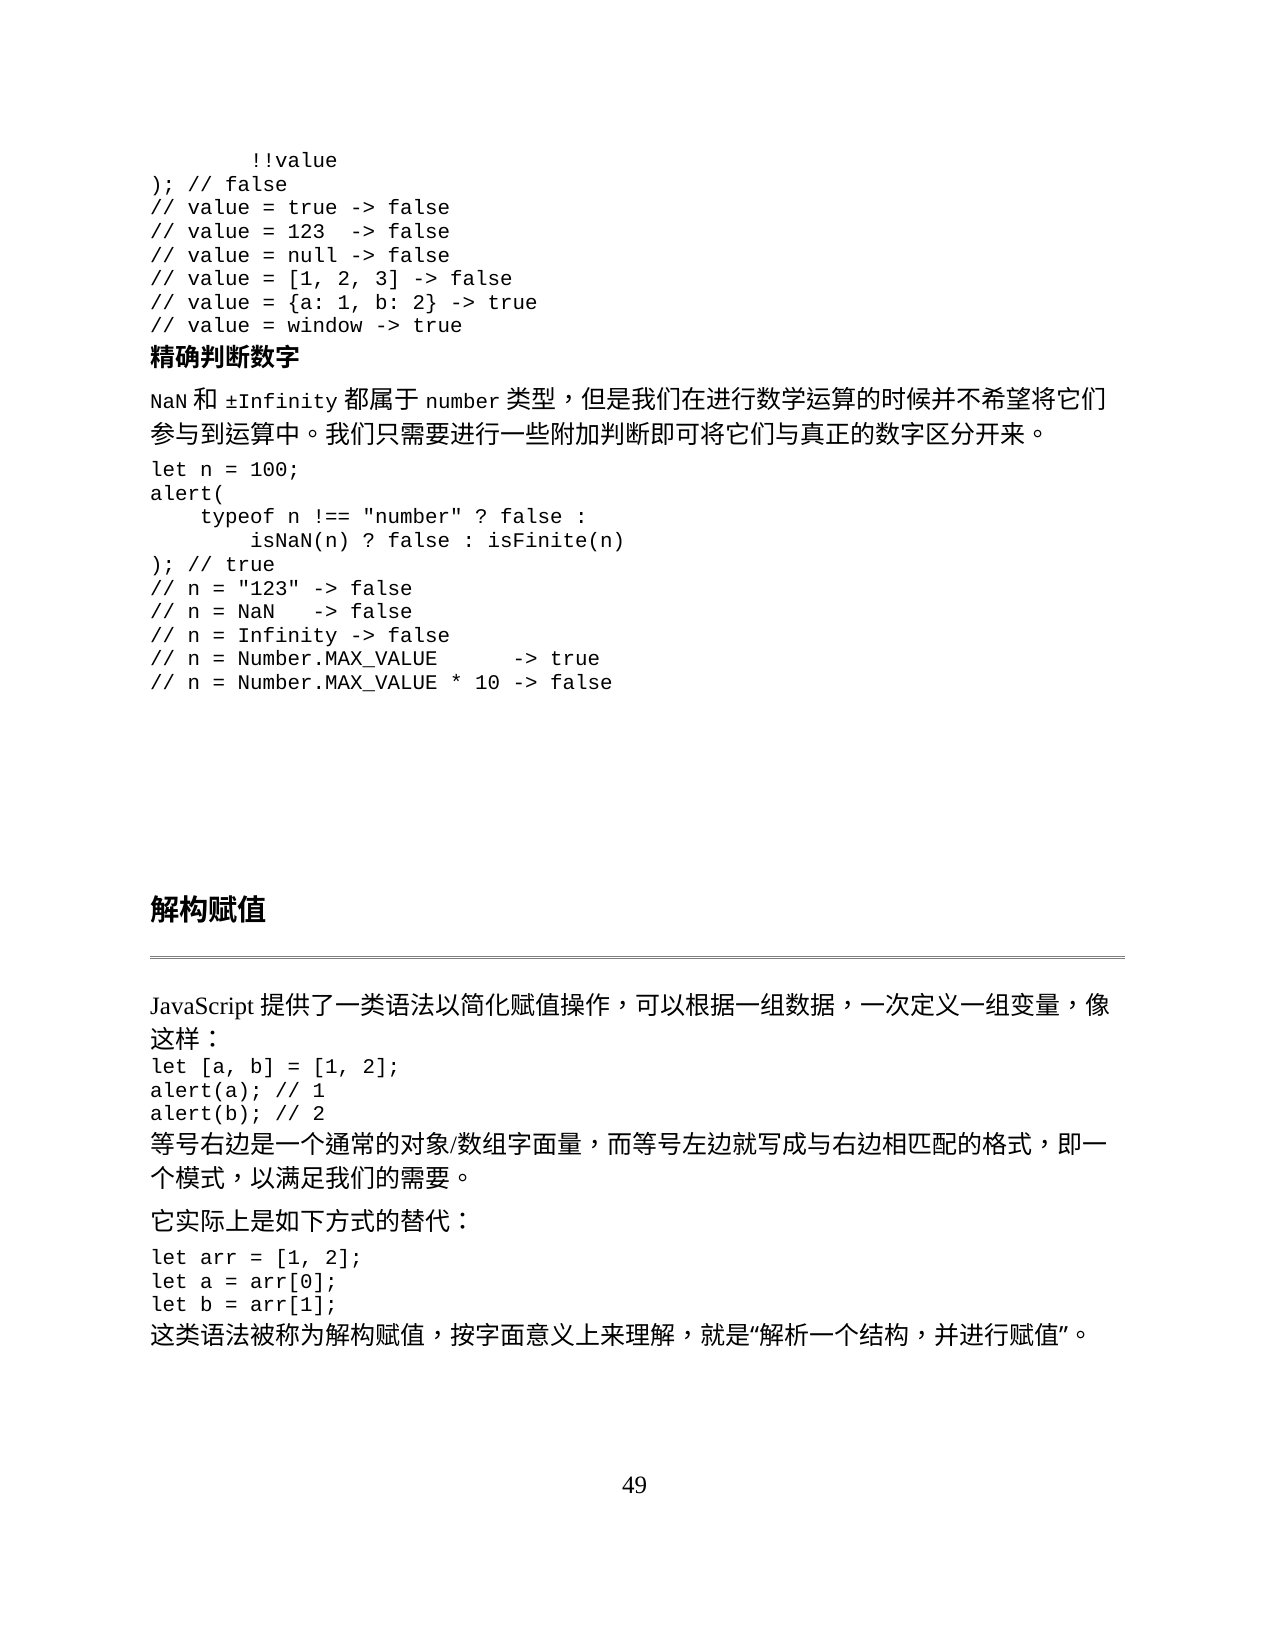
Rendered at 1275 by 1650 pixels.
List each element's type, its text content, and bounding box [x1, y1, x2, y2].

text let n = 100; [150, 459, 1125, 483]
subtitle 解构赋值 [150, 889, 1125, 929]
text ); // false [150, 174, 1125, 197]
text // value = [1, 2, 3] -> false [150, 268, 1125, 292]
text alert(a); // 1 [150, 1079, 1125, 1103]
text isNaN(n) ? false : isFinite(n) [150, 530, 1125, 554]
text // n = "123" -> false [150, 577, 1125, 601]
text JavaScript 提供了一类语法以简化赋值操作，可以根据一组数据，一次定义一组变量，像这样： [150, 988, 1125, 1056]
text typeof n !== "number" ? false : [150, 507, 1125, 530]
text let arr = [1, 2]; [150, 1247, 1125, 1271]
text 精确判断数字 [150, 339, 1125, 373]
text ); // true [150, 554, 1125, 577]
text alert(b); // 2 [150, 1103, 1125, 1127]
text // n = Infinity -> false [150, 625, 1125, 648]
text let [a, b] = [1, 2]; [150, 1056, 1125, 1079]
text alert( [150, 483, 1125, 507]
text NaN 和 ±Infinity 都属于 number 类型，但是我们在进行数学运算的时候并不希望将它们参与到运算中。我们只需要进行一些附加判断即可将它们与真正的数字区分开来。 [150, 382, 1125, 450]
text 这类语法被称为解构赋值，按字面意义上来理解，就是“解析一个结构，并进行赋值”。 [150, 1318, 1125, 1352]
text // n = NaN -> false [150, 601, 1125, 625]
text // value = true -> false [150, 197, 1125, 221]
text let b = arr[1]; [150, 1294, 1125, 1318]
text 等号右边是一个通常的对象/数组字面量，而等号左边就写成与右边相匹配的格式，即一个模式，以满足我们的需要。 [150, 1127, 1125, 1195]
text // value = 123 -> false [150, 221, 1125, 244]
text !!value [150, 150, 1125, 174]
text // value = null -> false [150, 244, 1125, 268]
text // n = Number.MAX_VALUE -> true [150, 648, 1125, 672]
text 它实际上是如下方式的替代： [150, 1204, 1125, 1238]
text // value = {a: 1, b: 2} -> true [150, 292, 1125, 316]
text let a = arr[0]; [150, 1271, 1125, 1294]
text // value = window -> true [150, 316, 1125, 339]
text // n = Number.MAX_VALUE * 10 -> false [150, 672, 1125, 696]
